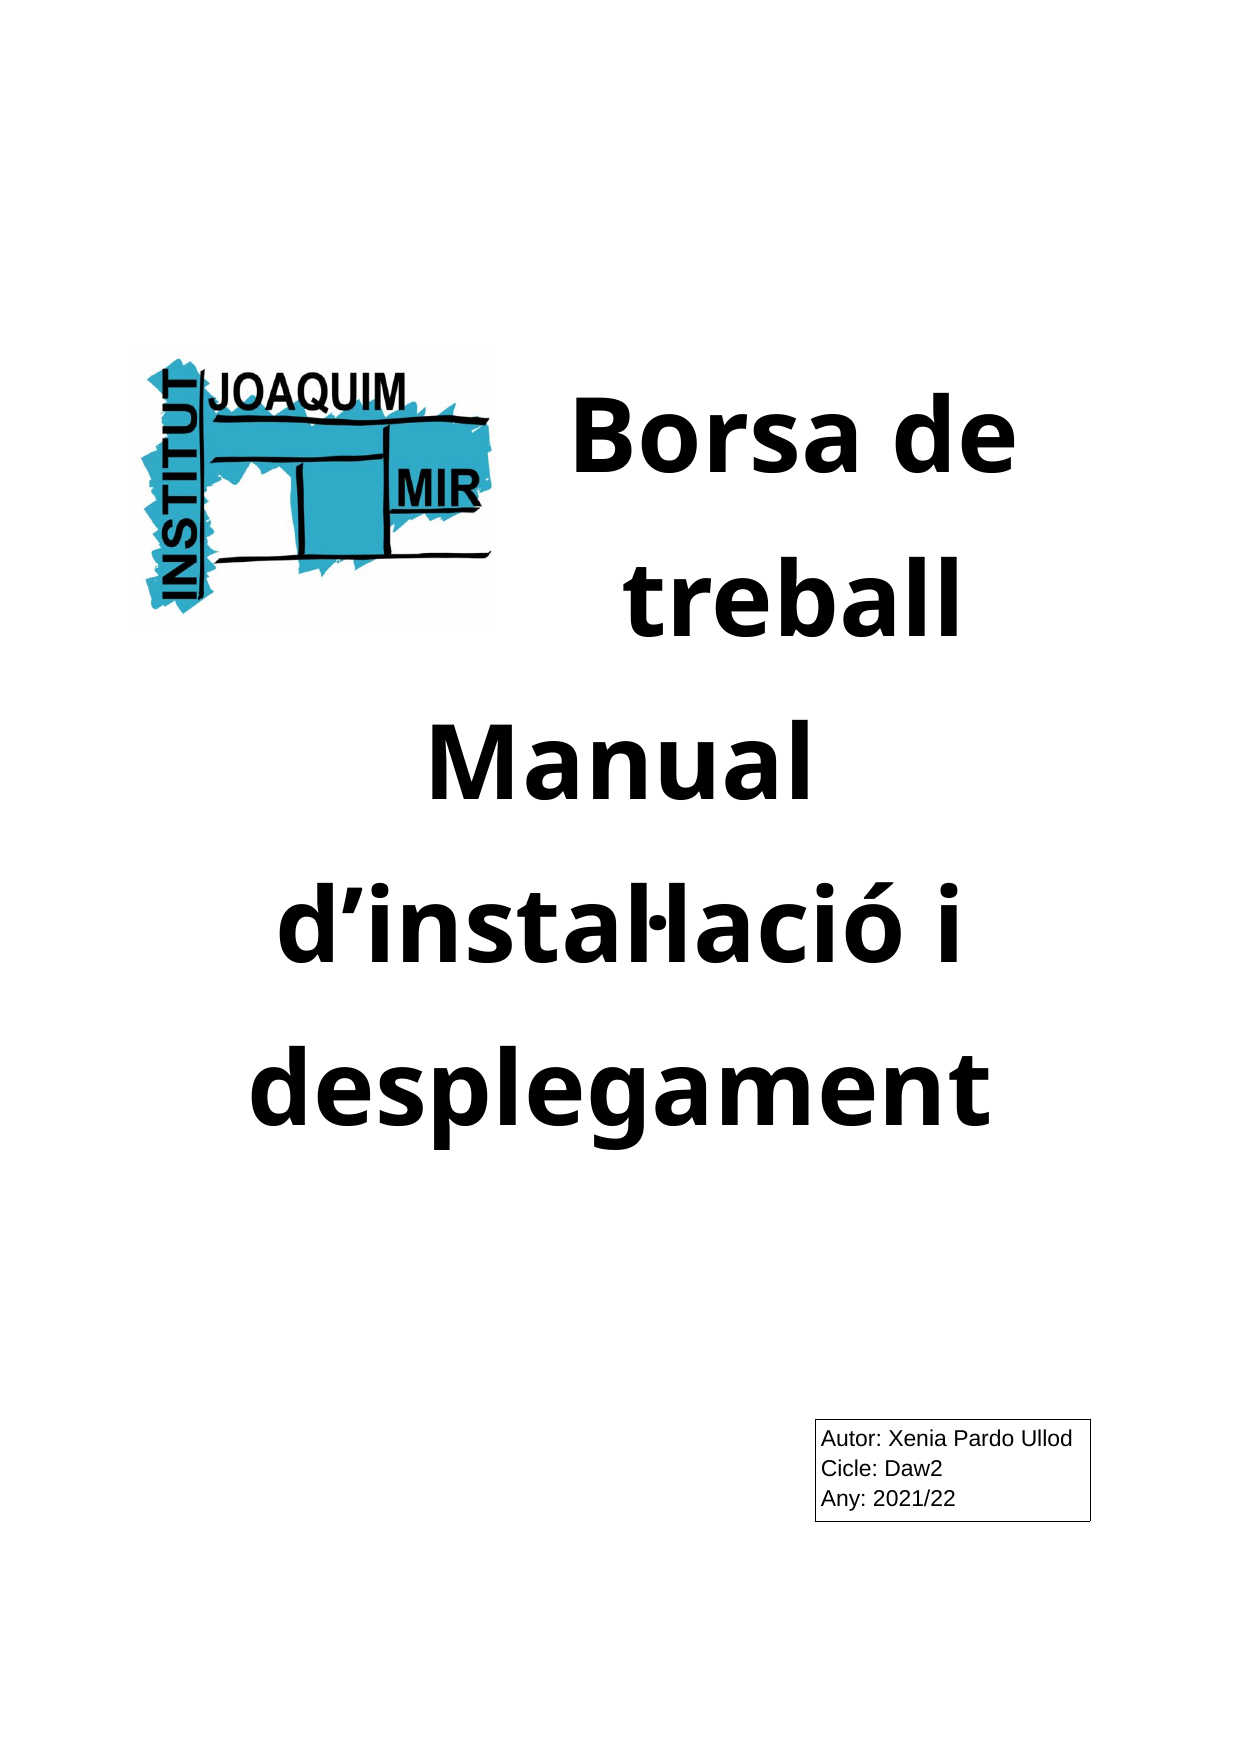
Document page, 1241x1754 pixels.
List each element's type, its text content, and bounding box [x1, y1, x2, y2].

text Borsa de treball [150, 361, 1090, 666]
text Manual d’instal·lació i desplegament [150, 688, 1090, 1156]
table_header Autor: Xenia Pardo Ullod Cicle: Daw2 Any: 2021/22 [816, 1420, 1090, 1521]
picture [132, 344, 497, 626]
